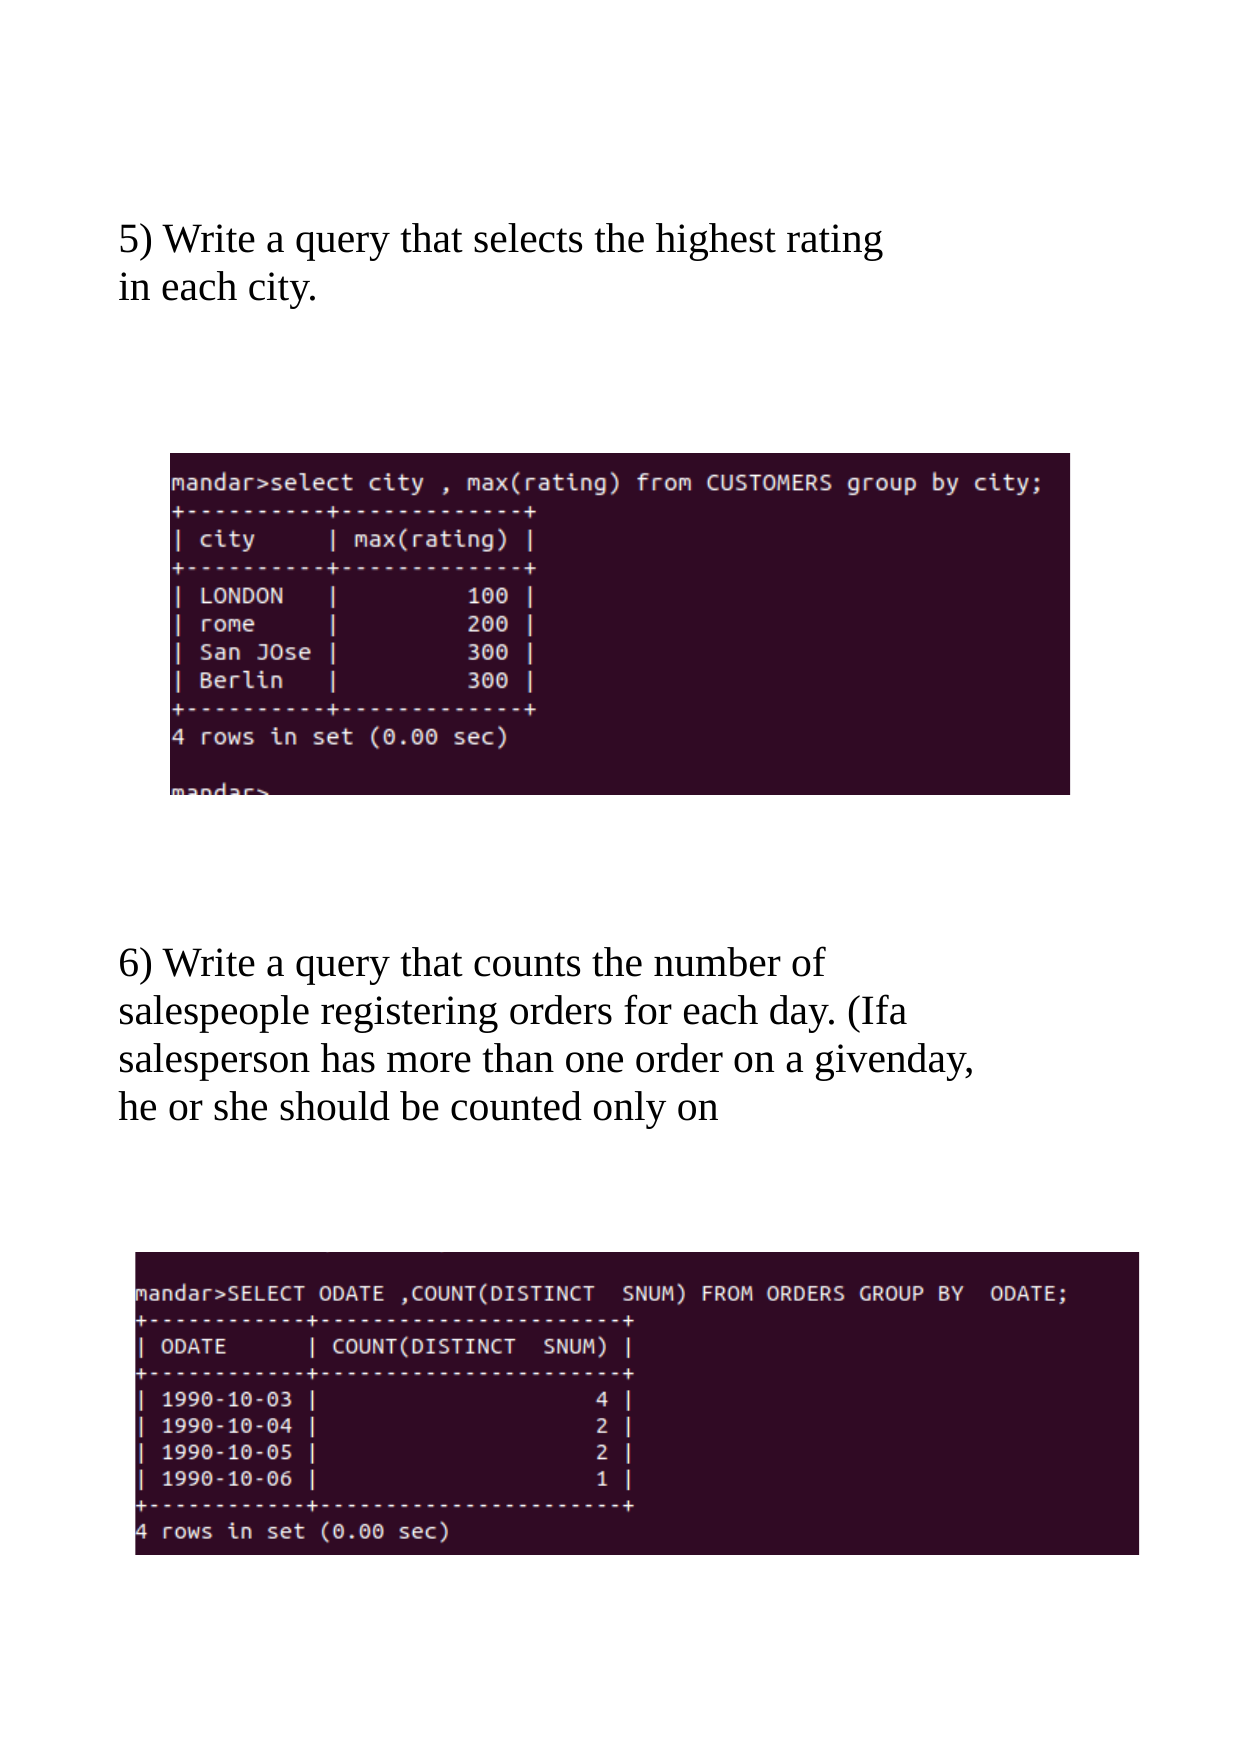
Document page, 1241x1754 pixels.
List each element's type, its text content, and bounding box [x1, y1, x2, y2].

text in each city. [118, 262, 1122, 310]
text 6) Write a query that counts the number of [118, 938, 1122, 986]
picture [170, 453, 1071, 795]
text salespeople registering orders for each day. (Ifa [118, 986, 1122, 1034]
text 5) Write a query that selects the highest rating [118, 214, 1122, 262]
text he or she should be counted only on [118, 1082, 1122, 1129]
picture [135, 1252, 1140, 1555]
text salesperson has more than one order on a givenday, [118, 1034, 1122, 1082]
